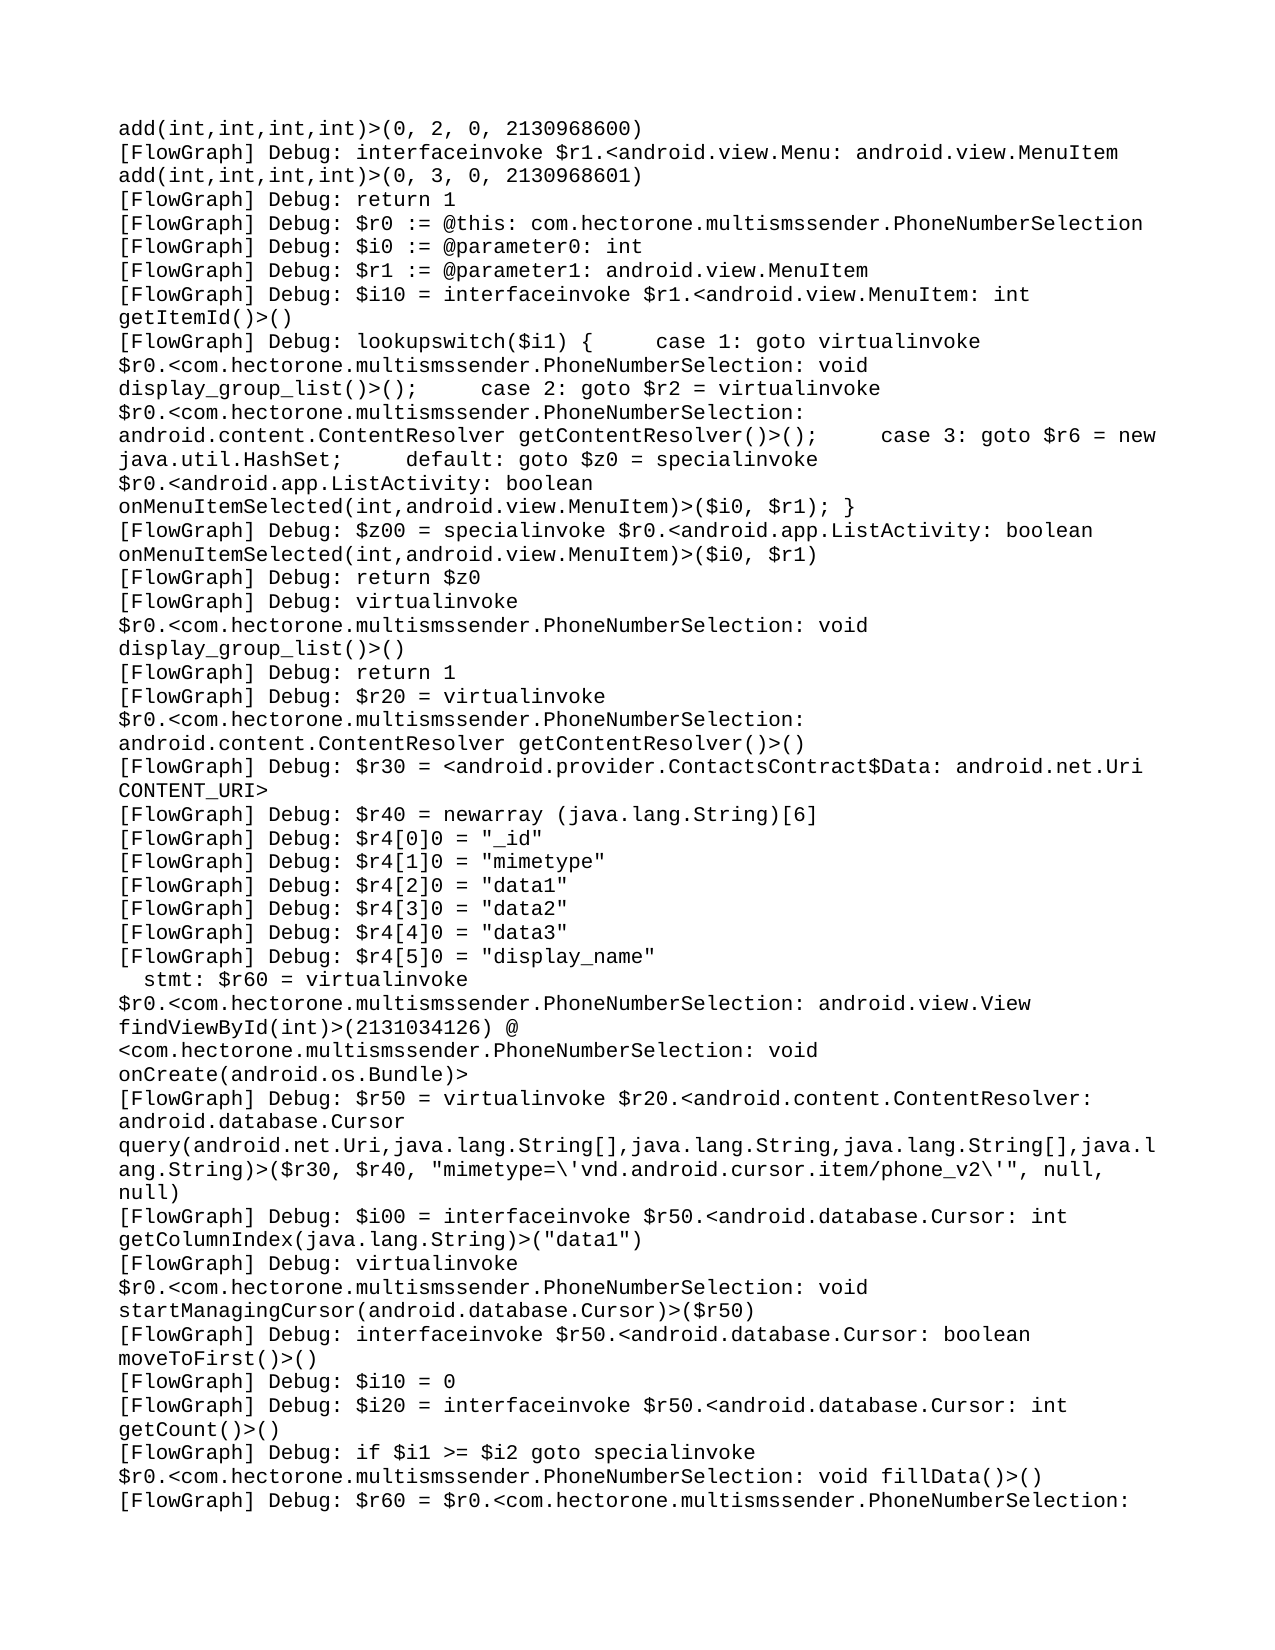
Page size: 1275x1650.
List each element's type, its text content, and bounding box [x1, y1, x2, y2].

text [FlowGraph] Debug: $r0 := @this: com.hectorone.multismssender.PhoneNumberSelection [118, 213, 1157, 236]
text [FlowGraph] Debug: $r4[0]0 = "_id" [118, 827, 1157, 851]
text [FlowGraph] Debug: $r1 := @parameter1: android.view.MenuItem [118, 260, 1157, 284]
text [FlowGraph] Debug: return 1 [118, 662, 1157, 686]
text [FlowGraph] Debug: $r60 = $r0.<com.hectorone.multismssender.PhoneNumberSelection: [118, 1489, 1157, 1513]
text [FlowGraph] Debug: virtualinvoke $r0.<com.hectorone.multismssender.PhoneNumberSelection: void startManagingCursor(android.database.Cursor)>($r50) [118, 1253, 1157, 1324]
text [FlowGraph] Debug: $i20 = interfaceinvoke $r50.<android.database.Cursor: int getCount()>() [118, 1395, 1157, 1442]
text [FlowGraph] Debug: $i10 = interfaceinvoke $r1.<android.view.MenuItem: int getItemId()>() [118, 284, 1157, 331]
text [FlowGraph] Debug: if $i1 >= $i2 goto specialinvoke $r0.<com.hectorone.multismssender.PhoneNumberSelection: void fillData()>() [118, 1442, 1157, 1489]
text [FlowGraph] Debug: $i00 = interfaceinvoke $r50.<android.database.Cursor: int getColumnIndex(java.lang.String)>("data1") [118, 1206, 1157, 1253]
text [FlowGraph] Debug: $r4[3]0 = "data2" [118, 898, 1157, 922]
text [FlowGraph] Debug: $r4[5]0 = "display_name" [118, 946, 1157, 969]
text add(int,int,int,int)>(0, 2, 0, 2130968600) [118, 118, 1157, 142]
text [FlowGraph] Debug: return $z0 [118, 567, 1157, 591]
text [FlowGraph] Debug: $r50 = virtualinvoke $r20.<android.content.ContentResolver: android.database.Cursor query(android.net.Uri,java.lang.String[],java.lang.String,java.lang.String[],java.lang.String)>($r30, $r40, "mimetype=\'vnd.android.cursor.item/phone_v2\'", null, null) [118, 1088, 1157, 1206]
text [FlowGraph] Debug: $r4[4]0 = "data3" [118, 922, 1157, 946]
text [FlowGraph] Debug: $r40 = newarray (java.lang.String)[6] [118, 804, 1157, 827]
text [FlowGraph] Debug: $r4[1]0 = "mimetype" [118, 851, 1157, 875]
text [FlowGraph] Debug: $r20 = virtualinvoke $r0.<com.hectorone.multismssender.PhoneNumberSelection: android.content.ContentResolver getContentResolver()>() [118, 686, 1157, 757]
text [FlowGraph] Debug: lookupswitch($i1) { case 1: goto virtualinvoke $r0.<com.hectorone.multismssender.PhoneNumberSelection: void display_group_list()>(); case 2: goto $r2 = virtualinvoke $r0.<com.hectorone.multismssender.PhoneNumberSelection: android.content.ContentResolver getContentResolver()>(); case 3: goto $r6 = new java.util.HashSet; default: goto $z0 = specialinvoke $r0.<android.app.ListActivity: boolean onMenuItemSelected(int,android.view.MenuItem)>($i0, $r1); } [118, 331, 1157, 520]
text [FlowGraph] Debug: $r4[2]0 = "data1" [118, 875, 1157, 898]
text [FlowGraph] Debug: $i10 = 0 [118, 1371, 1157, 1395]
text [FlowGraph] Debug: interfaceinvoke $r50.<android.database.Cursor: boolean moveToFirst()>() [118, 1324, 1157, 1371]
text [FlowGraph] Debug: interfaceinvoke $r1.<android.view.Menu: android.view.MenuItem add(int,int,int,int)>(0, 3, 0, 2130968601) [118, 142, 1157, 189]
text [FlowGraph] Debug: $r30 = <android.provider.ContactsContract$Data: android.net.Uri CONTENT_URI> [118, 757, 1157, 804]
text [FlowGraph] Debug: return 1 [118, 189, 1157, 213]
text [FlowGraph] Debug: $z00 = specialinvoke $r0.<android.app.ListActivity: boolean onMenuItemSelected(int,android.view.MenuItem)>($i0, $r1) [118, 520, 1157, 567]
text stmt: $r60 = virtualinvoke $r0.<com.hectorone.multismssender.PhoneNumberSelection: android.view.View findViewById(int)>(2131034126) @ <com.hectorone.multismssender.PhoneNumberSelection: void onCreate(android.os.Bundle)> [118, 969, 1157, 1088]
text [FlowGraph] Debug: virtualinvoke $r0.<com.hectorone.multismssender.PhoneNumberSelection: void display_group_list()>() [118, 591, 1157, 662]
text [FlowGraph] Debug: $i0 := @parameter0: int [118, 236, 1157, 260]
